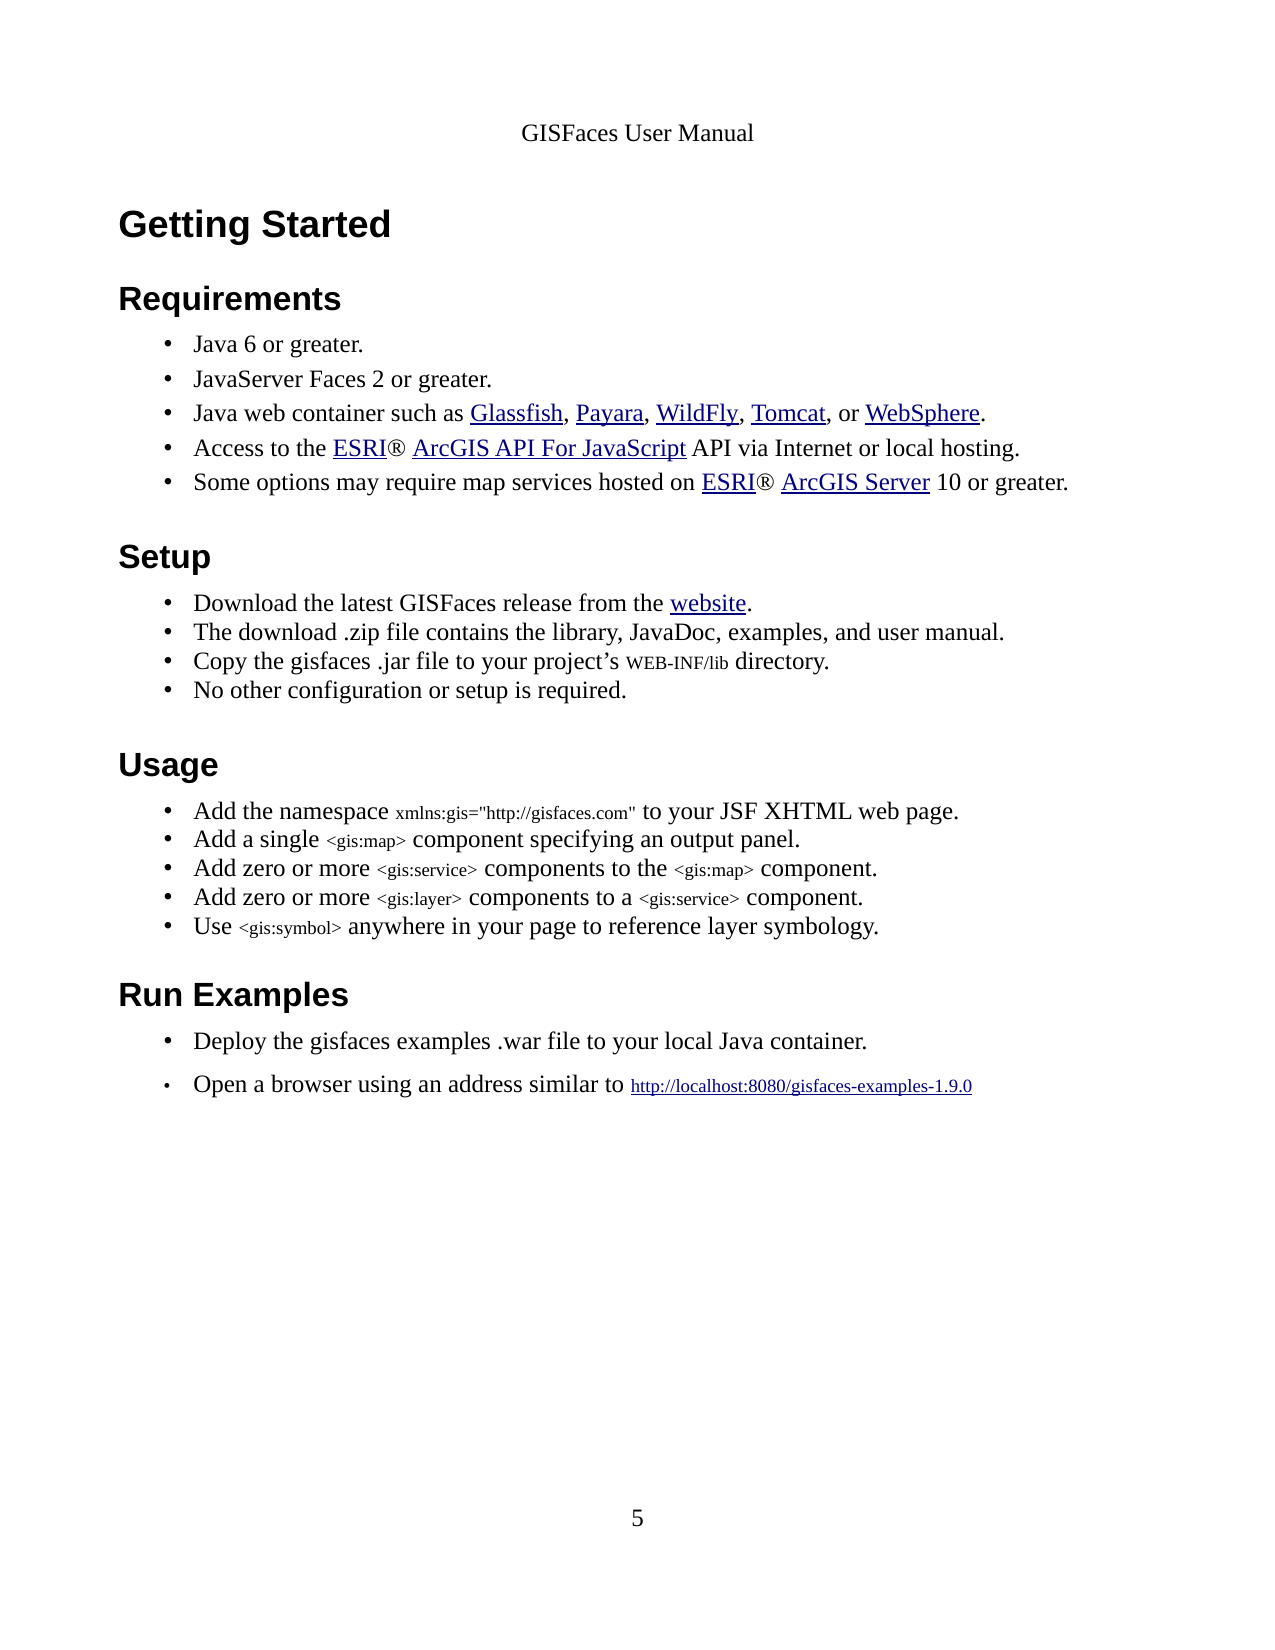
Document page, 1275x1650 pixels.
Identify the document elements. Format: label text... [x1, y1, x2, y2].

subtitle Getting Started [118, 201, 1157, 245]
list Java web container such as Glassfish, Payara, WildFly, Tomcat, or WebSphere. [164, 398, 1157, 427]
list Copy the gisfaces .jar file to your project’s WEB-INF/lib directory. [164, 646, 1157, 675]
list The download .zip file contains the library, JavaDoc, examples, and user manual. [164, 617, 1157, 646]
list Use <gis:symbol> anywhere in your page to reference layer symbology. [164, 911, 1157, 939]
list Some options may require map services hosted on ESRI® ArcGIS Server 10 or greater. [164, 467, 1157, 496]
list Open a browser using an address similar to http://localhost:8080/gisfaces-examples-1.9.0 [164, 1069, 1157, 1098]
subtitle Run Examples [118, 975, 1157, 1013]
list No other configuration or setup is required. [164, 675, 1157, 703]
subtitle Setup [118, 537, 1157, 576]
list Download the latest GISFaces release from the website. [164, 588, 1157, 617]
subtitle Requirements [118, 278, 1157, 317]
list Add zero or more <gis:service> components to the <gis:map> component. [164, 853, 1157, 882]
list Add the namespace xmlns:gis="http://gisfaces.com" to your JSF XHTML web page. [164, 796, 1157, 824]
list Deploy the gisfaces examples .war file to your local Java container. [164, 1026, 1157, 1055]
list Java 6 or greater. [164, 329, 1157, 358]
list Add zero or more <gis:layer> components to a <gis:service> component. [164, 882, 1157, 911]
list Add a single <gis:map> component specifying an output panel. [164, 824, 1157, 853]
subtitle Usage [118, 744, 1157, 783]
list Access to the ESRI® ArcGIS API For JavaScript API via Internet or local hosting. [164, 433, 1157, 462]
list JavaServer Faces 2 or greater. [164, 364, 1157, 393]
